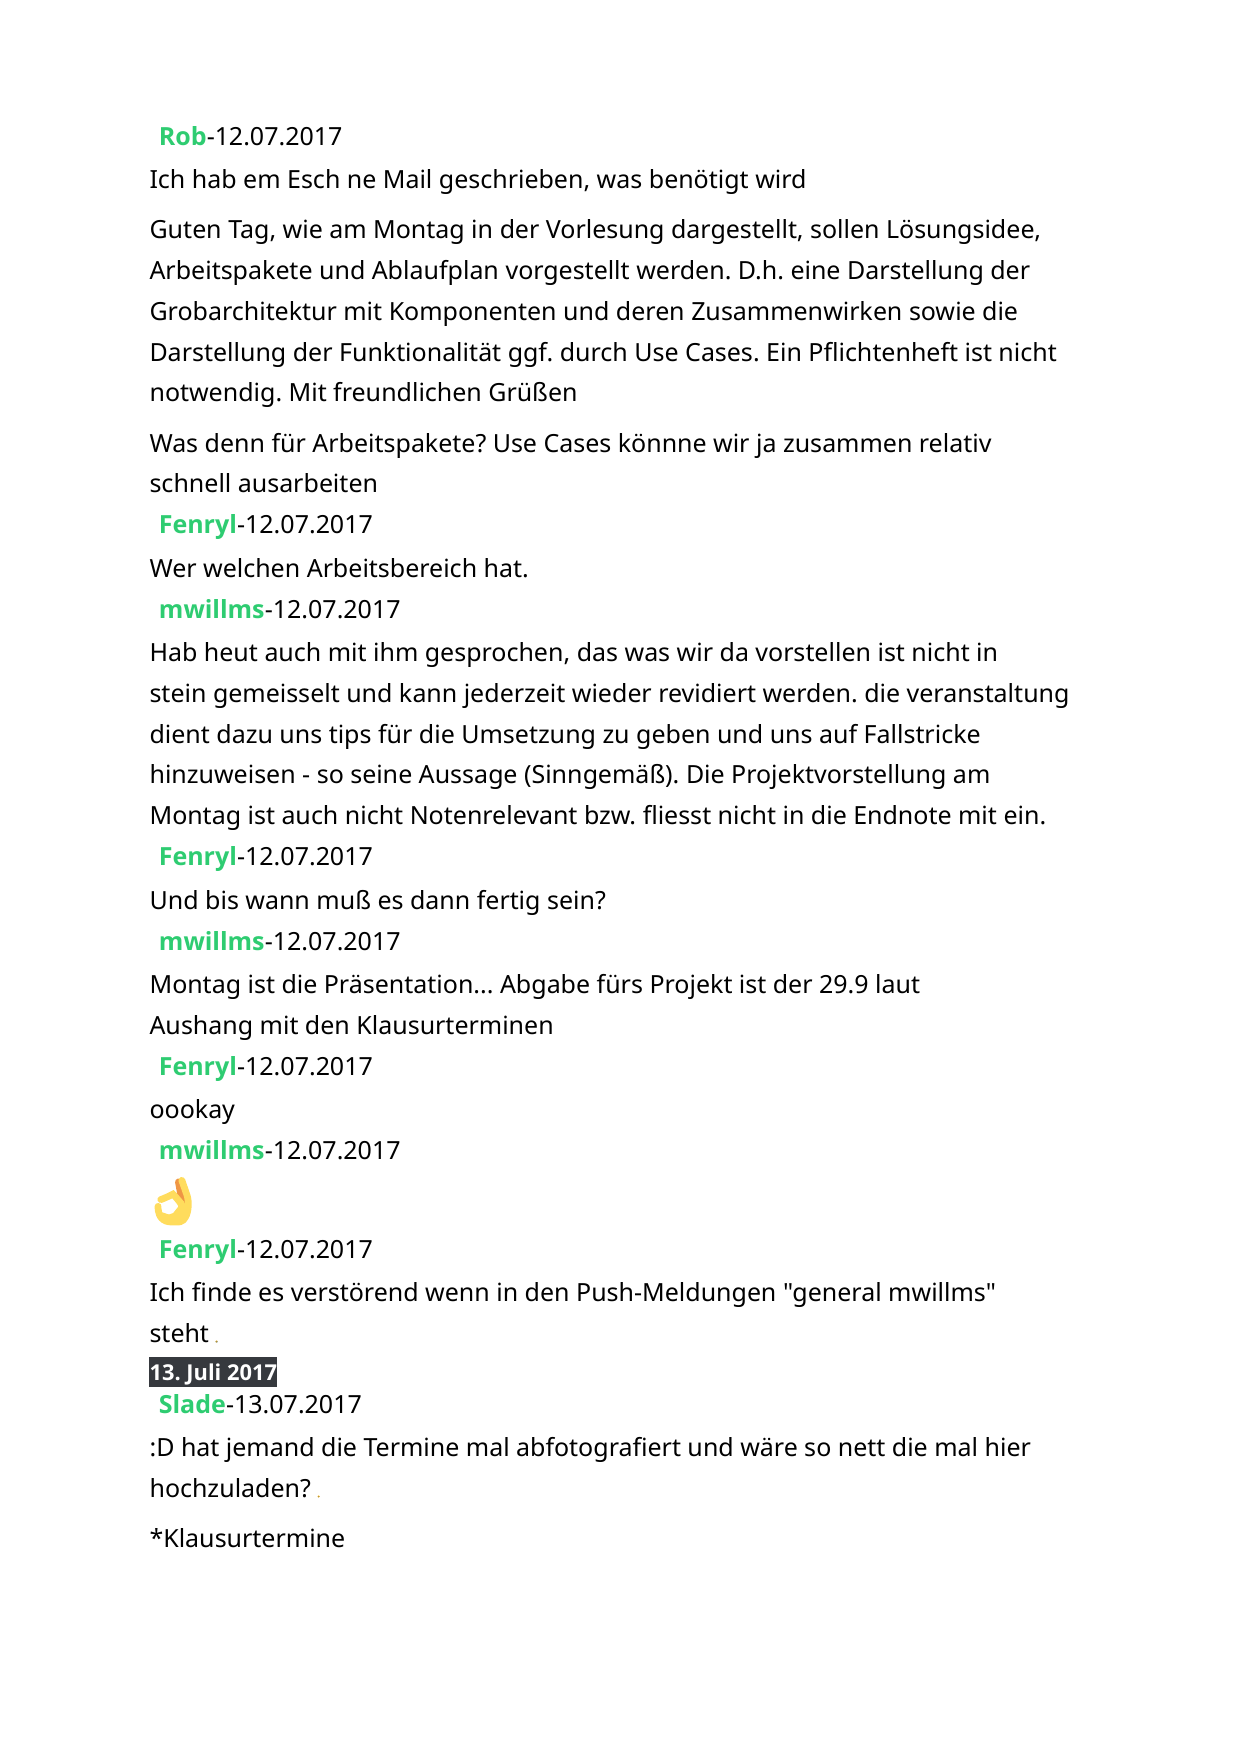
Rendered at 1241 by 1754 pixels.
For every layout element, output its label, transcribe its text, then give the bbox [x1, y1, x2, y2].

text Ich finde es verstörend wenn in den Push-Meldungen "general mwillms" steht [149, 1275, 1081, 1350]
text Montag ist die Präsentation... Abgabe fürs Projekt ist der 29.9 laut Aushang mit den Klausurterminen [149, 967, 1081, 1041]
subtitle mwillms-12.07.2017 [159, 591, 1081, 625]
subtitle Fenryl-12.07.2017 [159, 839, 1081, 873]
text 13. Juli 2017 [149, 1357, 1113, 1387]
subtitle mwillms-12.07.2017 [159, 923, 1081, 957]
subtitle Slade-13.07.2017 [159, 1387, 1081, 1421]
text Ich hab em Esch ne Mail geschrieben, was benötigt wird [149, 162, 1081, 196]
subtitle Fenryl-12.07.2017 [159, 507, 1081, 541]
text Und bis wann muß es dann fertig sein? [149, 882, 1081, 916]
text :D hat jemand die Termine mal abfotografiert und wäre so nett die mal hier hochzuladen? [149, 1430, 1081, 1505]
text Was denn für Arbeitspakete? Use Cases könnne wir ja zusammen relativ schnell ausarbeiten [149, 425, 1081, 500]
text oookay [149, 1092, 1081, 1126]
text *Klausurtermine [149, 1521, 1081, 1555]
subtitle Fenryl-12.07.2017 [159, 1232, 1081, 1266]
text Hab heut auch mit ihm gesprochen, das was wir da vorstellen ist nicht in stein gemeisselt und kann jederzeit wieder revidiert werden. die veranstaltung dient dazu uns tips für die Umsetzung zu geben und uns auf Fallstricke hinzuweisen - so seine Aussage (Sinngemäß). Die Projektvorstellung am Montag ist auch nicht Notenrelevant bzw. fliesst nicht in die Endnote mit ein. [149, 635, 1081, 832]
subtitle Fenryl-12.07.2017 [159, 1048, 1081, 1082]
subtitle Rob-12.07.2017 [159, 118, 1081, 152]
text Wer welchen Arbeitsbereich hat. [149, 550, 1081, 584]
text Guten Tag, wie am Montag in der Vorlesung dargestellt, sollen Lösungsidee, Arbeitspakete und Ablaufplan vorgestellt werden. D.h. eine Darstellung der Grobarchitektur mit Komponenten und deren Zusammenwirken sowie die Darstellung der Funktionalität ggf. durch Use Cases. Ein Pflichtenheft ist nicht notwendig. Mit freundlichen Grüßen [149, 212, 1081, 409]
subtitle mwillms-12.07.2017 [159, 1132, 1081, 1167]
